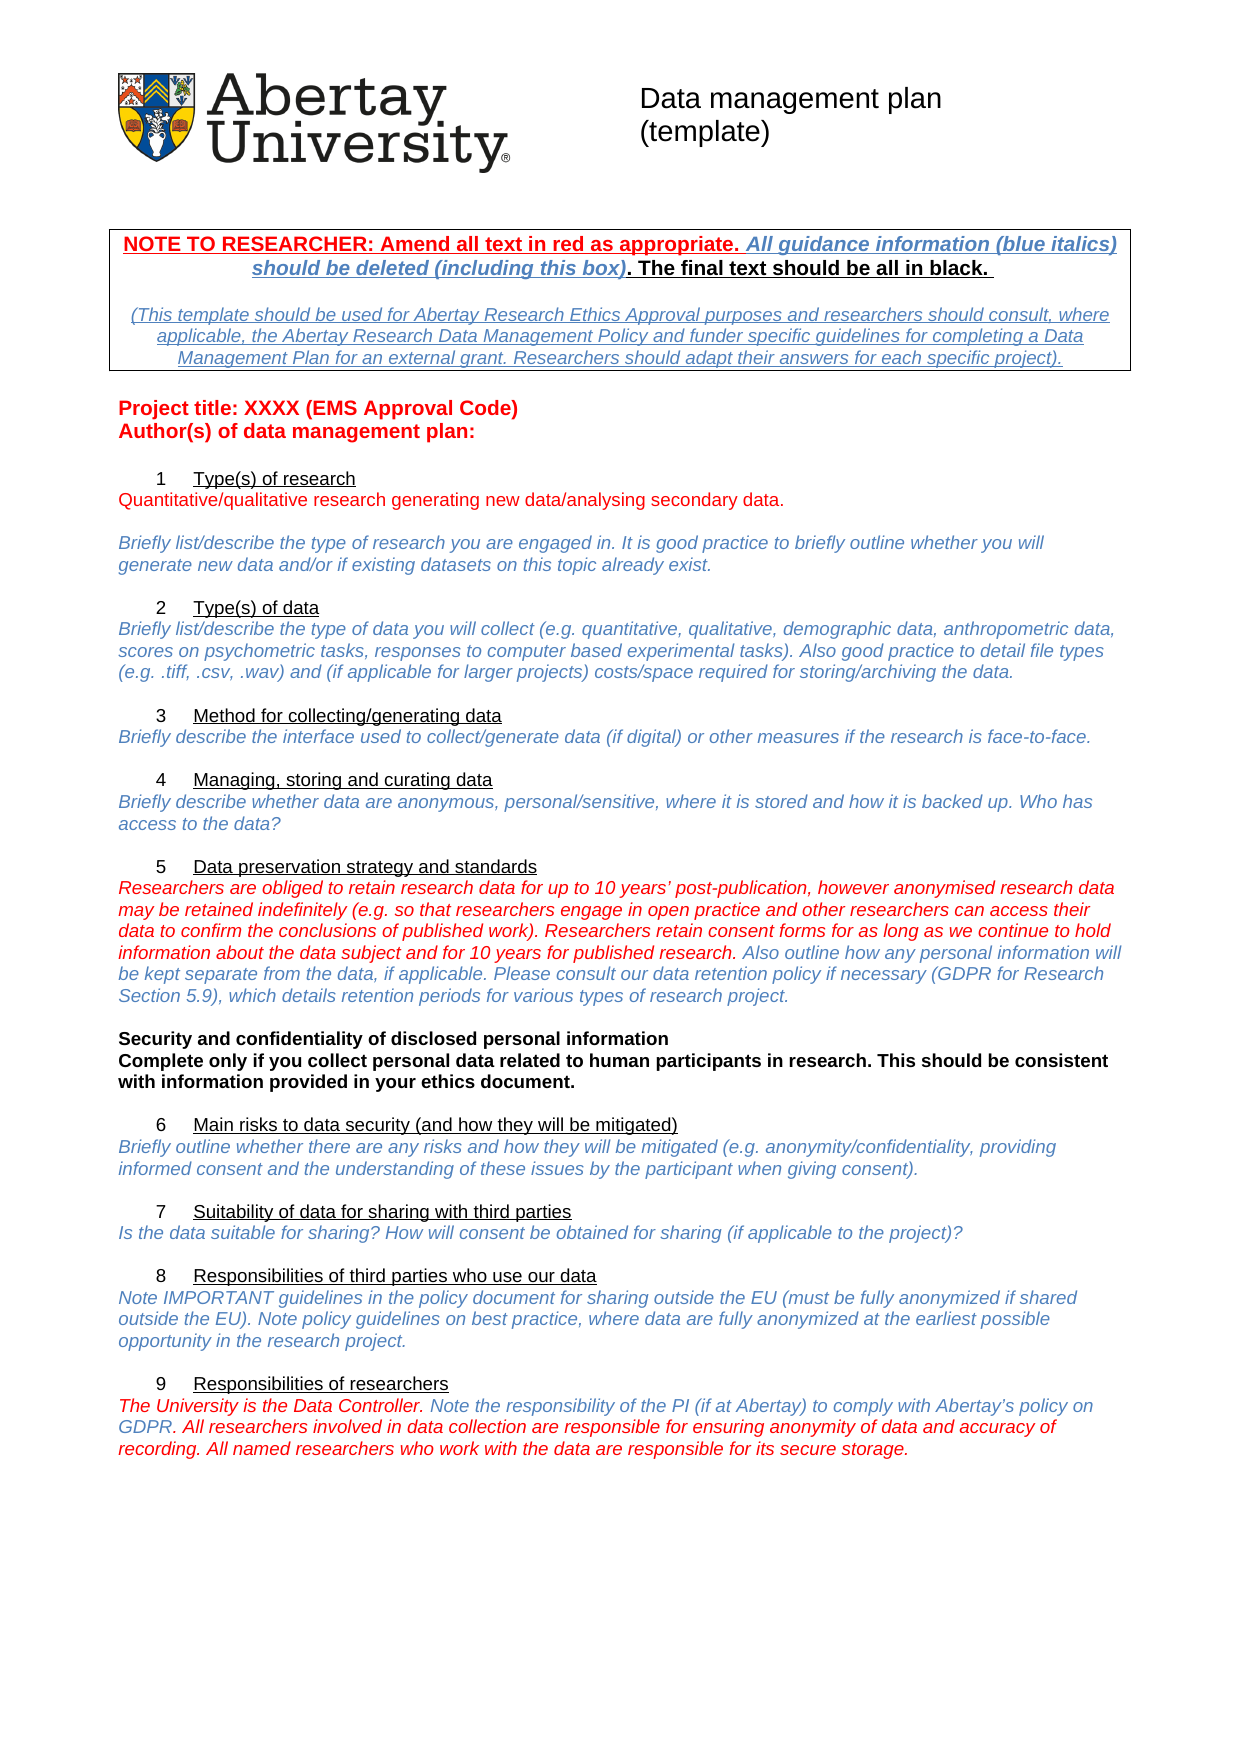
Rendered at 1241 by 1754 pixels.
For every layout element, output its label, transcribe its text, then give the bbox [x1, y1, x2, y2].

text Briefly describe the interface used to collect/generate data (if digital) or other measures if the research is face-to-face. [118, 726, 1122, 748]
text Quantitative/qualitative research generating new data/analysing secondary data. [118, 489, 1122, 510]
text (This template should be used for Abertay Research Ethics Approval purposes and researchers should consult, where applicable, the Abertay Research Data Management Policy and funder specific guidelines for completing a Data Management Plan for an external grant. Researchers should adapt their answers for each specific project). [110, 301, 1130, 370]
text NOTE TO RESEARCHER: Amend all text in red as appropriate. All guidance information (blue italics) should be deleted (including this box). The final text should be all in black. [110, 230, 1130, 280]
list Responsibilities of third parties who use our data [156, 1265, 1122, 1287]
text Note IMPORTANT guidelines in the policy document for sharing outside the EU (must be fully anonymized if shared outside the EU). Note policy guidelines on best practice, where data are fully anonymized at the earliest possible opportunity in the research project. [118, 1287, 1122, 1351]
list Type(s) of data [156, 597, 1122, 618]
list Responsibilities of researchers [156, 1373, 1122, 1394]
text Author(s) of data management plan: [118, 419, 1122, 443]
list Method for collecting/generating data [156, 704, 1122, 726]
text Security and confidentiality of disclosed personal information [118, 1028, 1122, 1049]
text Briefly outline whether there are any risks and how they will be mitigated (e.g. anonymity/confidentiality, providing informed consent and the understanding of these issues by the participant when giving consent). [118, 1136, 1122, 1179]
text Briefly list/describe the type of data you will collect (e.g. quantitative, qualitative, demographic data, anthropometric data, scores on psychometric tasks, responses to computer based experimental tasks). Also good practice to detail file types (e.g. .tiff, .csv, .wav) and (if applicable for larger projects) costs/space required for storing/archiving the data. [118, 618, 1122, 683]
list Managing, storing and curating data [156, 769, 1122, 791]
text Researchers are obliged to retain research data for up to 10 years’ post-publication, however anonymised research data may be retained indefinitely (e.g. so that researchers engage in open practice and other researchers can access their data to confirm the conclusions of published work). Researchers retain consent forms for as long as we continue to hold information about the data subject and for 10 years for published research. Also outline how any personal information will be kept separate from the data, if applicable. Please consult our data retention policy if necessary (GDPR for Research Section 5.9), which details retention periods for various types of research project. [118, 877, 1122, 1006]
text Briefly describe whether data are anonymous, personal/sensitive, where it is stored and how it is backed up. Who has access to the data? [118, 791, 1122, 834]
text Is the data suitable for sharing? How will consent be obtained for sharing (if applicable to the project)? [118, 1222, 1122, 1243]
picture [118, 73, 511, 173]
text Project title: XXXX (EMS Approval Code) [118, 395, 1122, 419]
text Briefly list/describe the type of research you are engaged in. It is good practice to briefly outline whether you will generate new data and/or if existing datasets on this topic already exist. [118, 532, 1122, 575]
list Suitability of data for sharing with third parties [156, 1200, 1122, 1222]
list Data preservation strategy and standards [156, 855, 1122, 877]
list Type(s) of research [156, 467, 1122, 489]
text Complete only if you collect personal data related to human participants in research. This should be consistent with information provided in your ethics document. [118, 1049, 1122, 1093]
text The University is the Data Controller. Note the responsibility of the PI (if at Abertay) to comply with Abertay’s policy on GDPR. All researchers involved in data collection are responsible for ensuring anonymity of data and accuracy of recording. All named researchers who work with the data are responsible for its secure storage. [118, 1394, 1122, 1459]
list Main risks to data security (and how they will be mitigated) [156, 1114, 1122, 1136]
